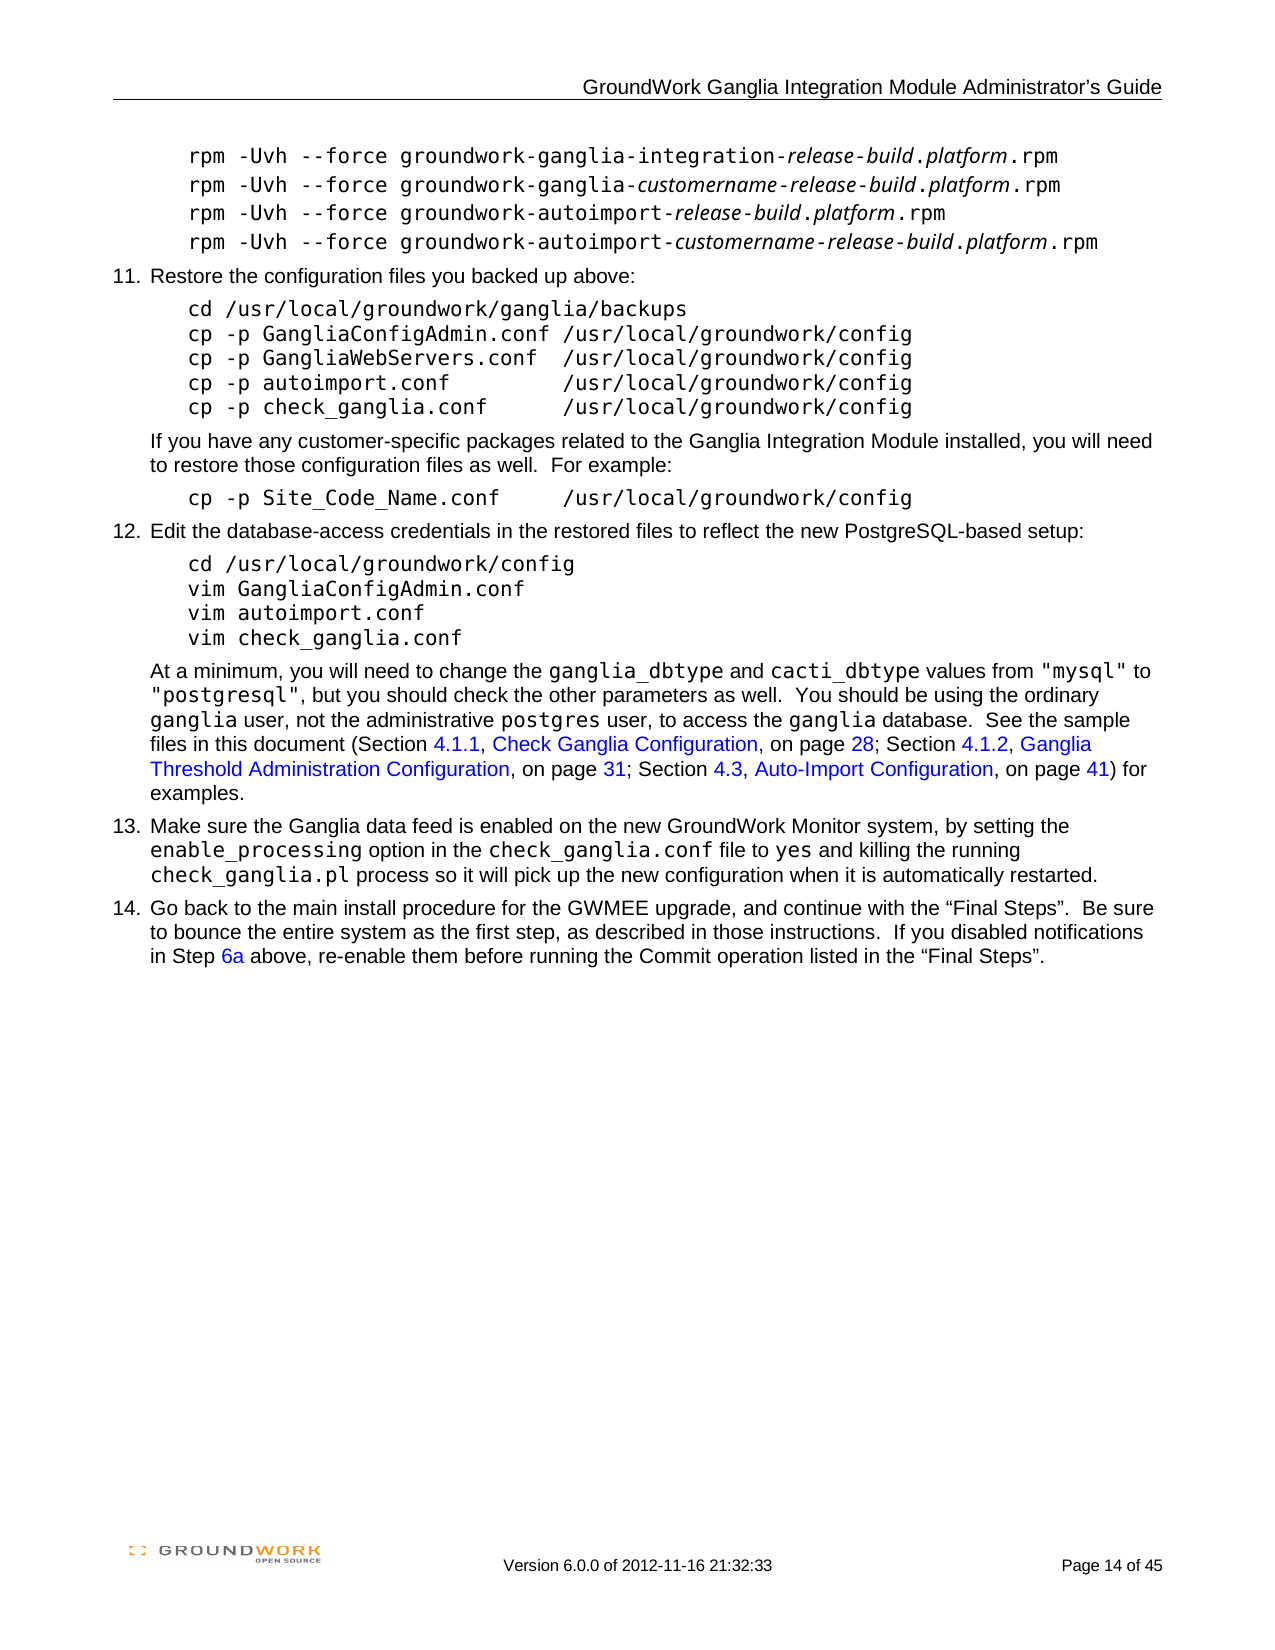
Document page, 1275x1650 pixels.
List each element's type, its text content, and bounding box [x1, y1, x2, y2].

text rpm -Uvh --force groundwork-ganglia-integration-release-build.platform.rpm [187, 141, 1162, 169]
list Edit the database-access credentials in the restored files to reflect the new PostgreSQL-based setup: [112, 519, 1162, 543]
list Restore the configuration files you backed up above: [112, 264, 1162, 288]
list Make sure the Ganglia data feed is enabled on the new GroundWork Monitor system, by setting the enable_processing option in the check_ganglia.conf file to yes and killing the running check_ganglia.pl process so it will pick up the new configuration when it is automatically restarted. [112, 813, 1162, 887]
text cp -p autoimport.conf /usr/local/groundwork/config [187, 371, 1162, 395]
text rpm -Uvh --force groundwork-autoimport-customername-release-build.platform.rpm [187, 227, 1162, 255]
text cd /usr/local/groundwork/ganglia/backups [187, 297, 1162, 322]
text cp -p GangliaWebServers.conf /usr/local/groundwork/config [187, 346, 1162, 371]
text cd /usr/local/groundwork/config [187, 552, 1162, 577]
text vim GangliaConfigAdmin.conf [187, 577, 1162, 601]
text cp -p Site_Code_Name.conf /usr/local/groundwork/config [187, 486, 1162, 510]
text rpm -Uvh --force groundwork-ganglia-customername-release-build.platform.rpm [187, 169, 1162, 198]
picture [129, 1546, 321, 1563]
text If you have any customer-specific packages related to the Ganglia Integration Module installed, you will need to restore those configuration files as well. For example: [150, 428, 1162, 477]
text rpm -Uvh --force groundwork-autoimport-release-build.platform.rpm [187, 198, 1162, 227]
text vim autoimport.conf [187, 601, 1162, 626]
text cp -p GangliaConfigAdmin.conf /usr/local/groundwork/config [187, 322, 1162, 346]
text At a minimum, you will need to change the ganglia_dbtype and cacti_dbtype values from "mysql" to "postgresql", but you should check the other parameters as well. You should be using the ordinary ganglia user, not the administrative postgres user, to access the ganglia database. See the sample files in this document (Section 4.1.1, Check Ganglia Configuration, on page 27; Section 4.1.2, Ganglia Threshold Administration Configuration, on page 30; Section 4.3, Auto-Import Configuration, on page 40) for examples. [150, 659, 1162, 804]
text vim check_ganglia.conf [187, 626, 1162, 650]
list Go back to the main install procedure for the GWMEE upgrade, and continue with the “Final Steps”. Be sure to bounce the entire system as the first step, as described in those instructions. If you disabled notifications in Step 6a above, re-enable them before running the Commit operation listed in the “Final Steps”. [112, 896, 1162, 968]
text cp -p check_ganglia.conf /usr/local/groundwork/config [187, 395, 1162, 419]
